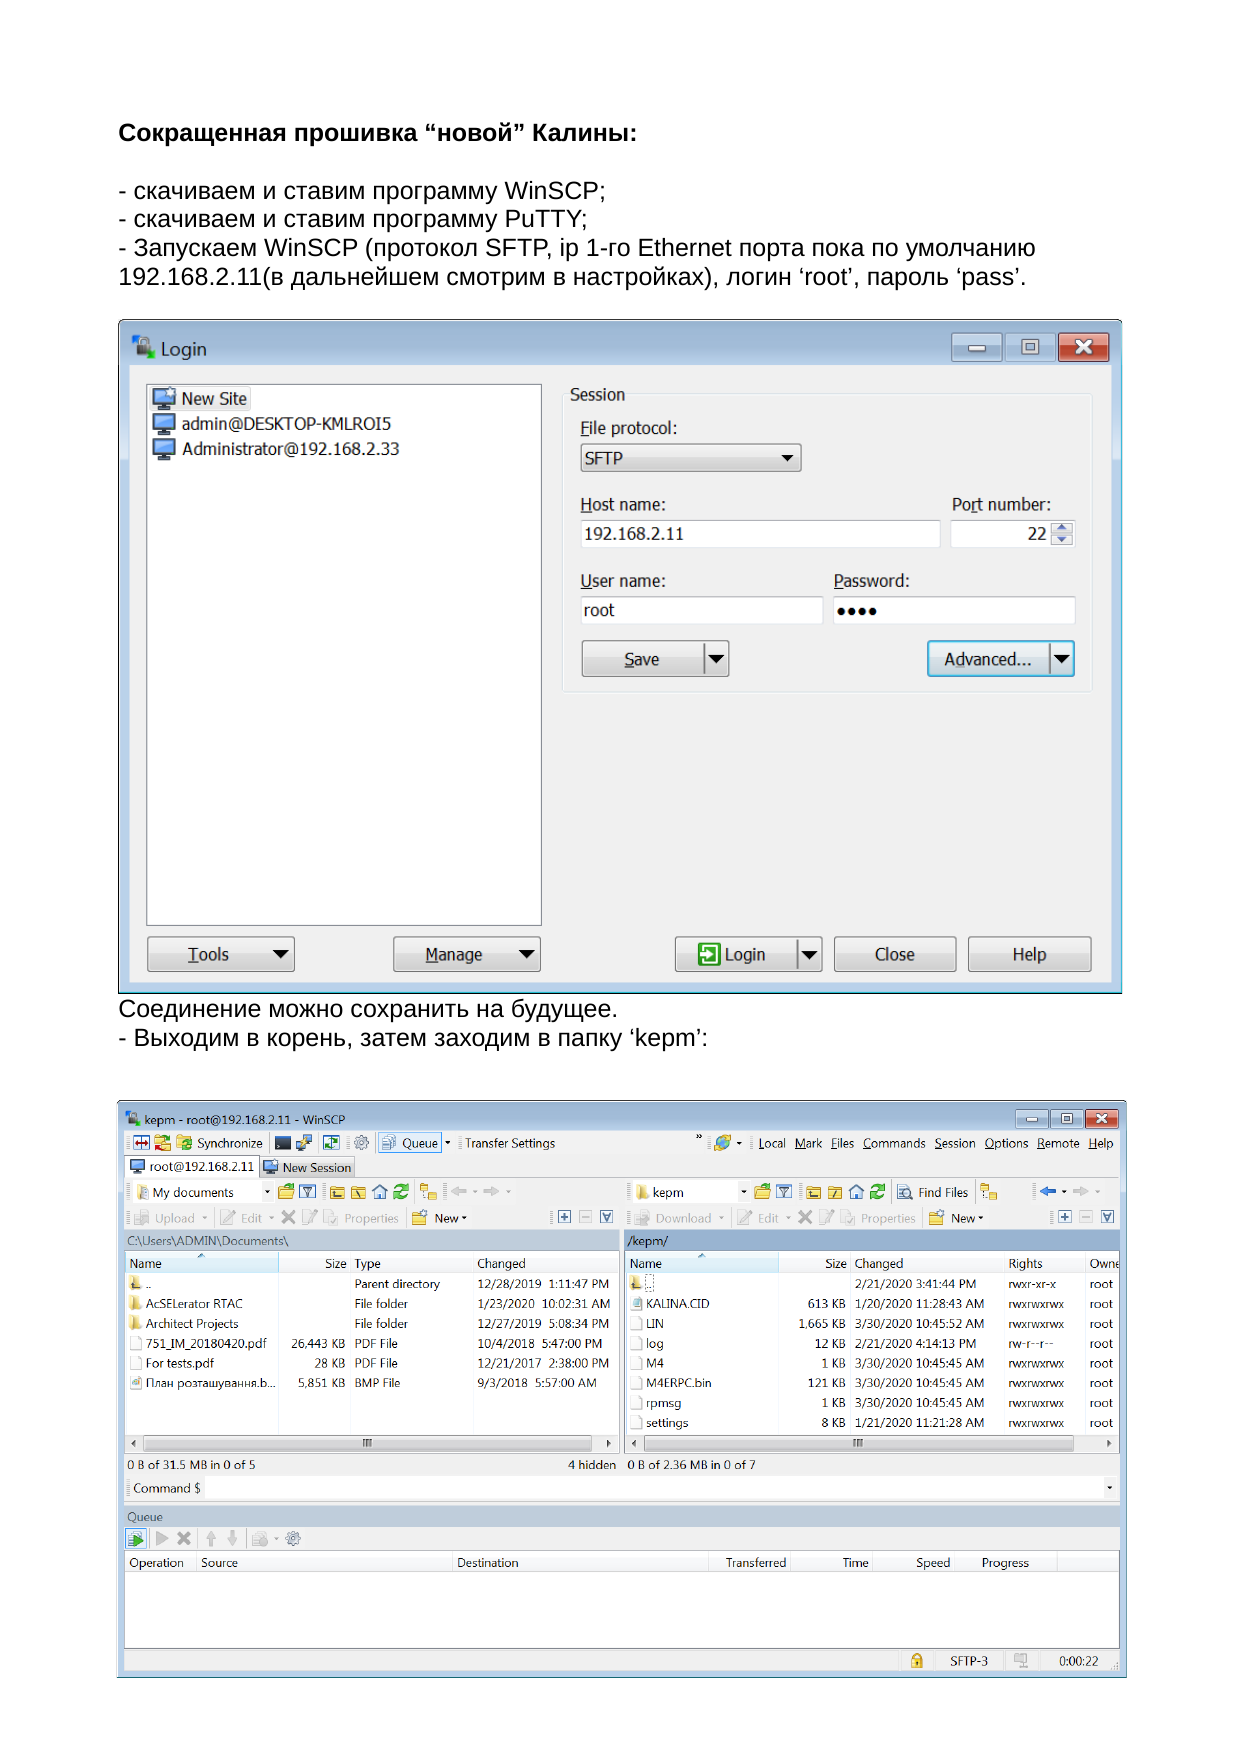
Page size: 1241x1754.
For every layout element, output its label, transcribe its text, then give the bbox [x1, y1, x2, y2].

picture [116, 1100, 1127, 1678]
text Сокращенная прошивка “новой” Калины: [118, 118, 1122, 147]
picture [118, 319, 1123, 994]
text - скачиваем и ставим программу WinSCP; [118, 176, 1122, 204]
text Соединение можно сохранить на будущее. [118, 994, 1122, 1023]
text - скачиваем и ставим программу PuTTY; [118, 204, 1122, 233]
text - Запускаем WinSCP (протокол SFTP, ip 1-го Ethernet порта пока по умолчанию 192.168.2.11(в дальнейшем смотрим в настройках), логин ‘root’, пароль ‘pass’. [118, 233, 1122, 291]
text - Выходим в корень, затем заходим в папку ‘kepm’: [118, 1023, 1122, 1051]
